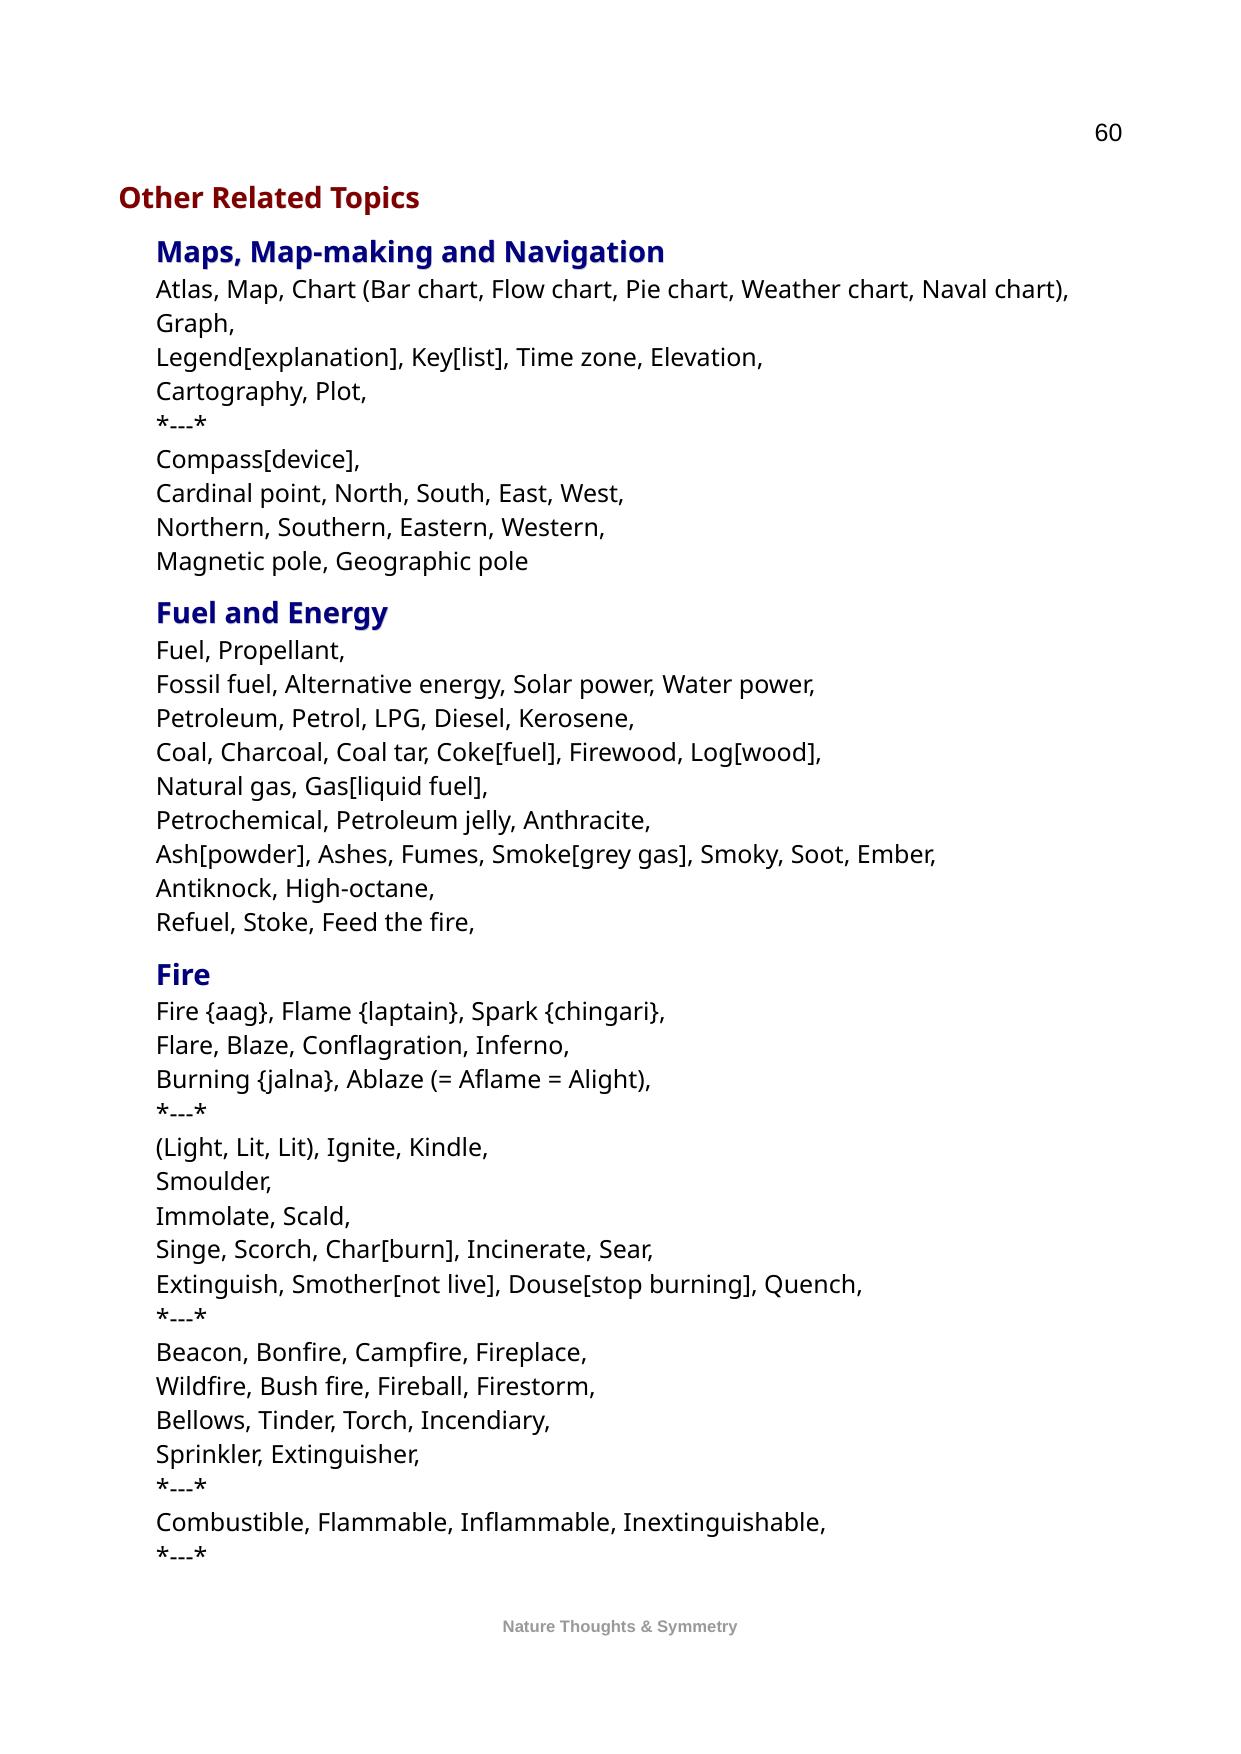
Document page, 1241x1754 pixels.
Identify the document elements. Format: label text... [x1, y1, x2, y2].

text Petrochemical, Petroleum jelly, Anthracite, [156, 803, 1122, 837]
subtitle Fire [156, 954, 1122, 994]
text Magnetic pole, Geographic pole [156, 544, 1122, 578]
text Ash[powder], Ashes, Fumes, Smoke[grey gas], Smoky, Soot, Ember, [156, 837, 1122, 871]
text Legend[explanation], Key[list], Time zone, Elevation, [156, 339, 1122, 373]
text Coal, Charcoal, Coal tar, Coke[fuel], Firewood, Log[wood], [156, 735, 1122, 769]
text Northern, Southern, Eastern, Western, [156, 510, 1122, 544]
text *---* [156, 1300, 1122, 1334]
text Smoulder, [156, 1164, 1122, 1198]
subtitle Fuel and Energy [156, 593, 1122, 632]
text Flare, Blaze, Conflagration, Inferno, [156, 1028, 1122, 1062]
text Atlas, Map, Chart (Bar chart, Flow chart, Pie chart, Weather chart, Naval chart), Graph, [156, 271, 1122, 339]
text Singe, Scorch, Char[burn], Incinerate, Sear, [156, 1232, 1122, 1266]
text Immolate, Scald, [156, 1198, 1122, 1232]
text Extinguish, Smother[not live], Douse[stop burning], Quench, [156, 1266, 1122, 1300]
text Cardinal point, North, South, East, West, [156, 476, 1122, 510]
text Natural gas, Gas[liquid fuel], [156, 769, 1122, 803]
text *---* [156, 1096, 1122, 1130]
text Sprinkler, Extinguisher, [156, 1437, 1122, 1471]
text Wildfire, Bush fire, Fireball, Firestorm, [156, 1368, 1122, 1402]
text Cartography, Plot, [156, 373, 1122, 407]
text Burning {jalna}, Ablaze (= Aflame = Alight), [156, 1062, 1122, 1096]
text Beacon, Bonfire, Campfire, Fireplace, [156, 1334, 1122, 1368]
text (Light, Lit, Lit), Ignite, Kindle, [156, 1130, 1122, 1164]
text Fire {aag}, Flame {laptain}, Spark {chingari}, [156, 994, 1122, 1028]
text *---* [156, 1539, 1122, 1573]
text Combustible, Flammable, Inflammable, Inextinguishable, [156, 1505, 1122, 1539]
text Antiknock, High-octane, [156, 871, 1122, 905]
subtitle Other Related Topics [118, 177, 1122, 217]
text Compass[device], [156, 442, 1122, 476]
text Petroleum, Petrol, LPG, Diesel, Kerosene, [156, 701, 1122, 735]
text Bellows, Tinder, Torch, Incendiary, [156, 1402, 1122, 1437]
text *---* [156, 407, 1122, 442]
text Fossil fuel, Alternative energy, Solar power, Water power, [156, 667, 1122, 701]
text Refuel, Stoke, Feed the fire, [156, 905, 1122, 939]
subtitle Maps, Map-making and Navigation [156, 232, 1122, 271]
text Fuel, Propellant, [156, 632, 1122, 667]
text *---* [156, 1471, 1122, 1505]
